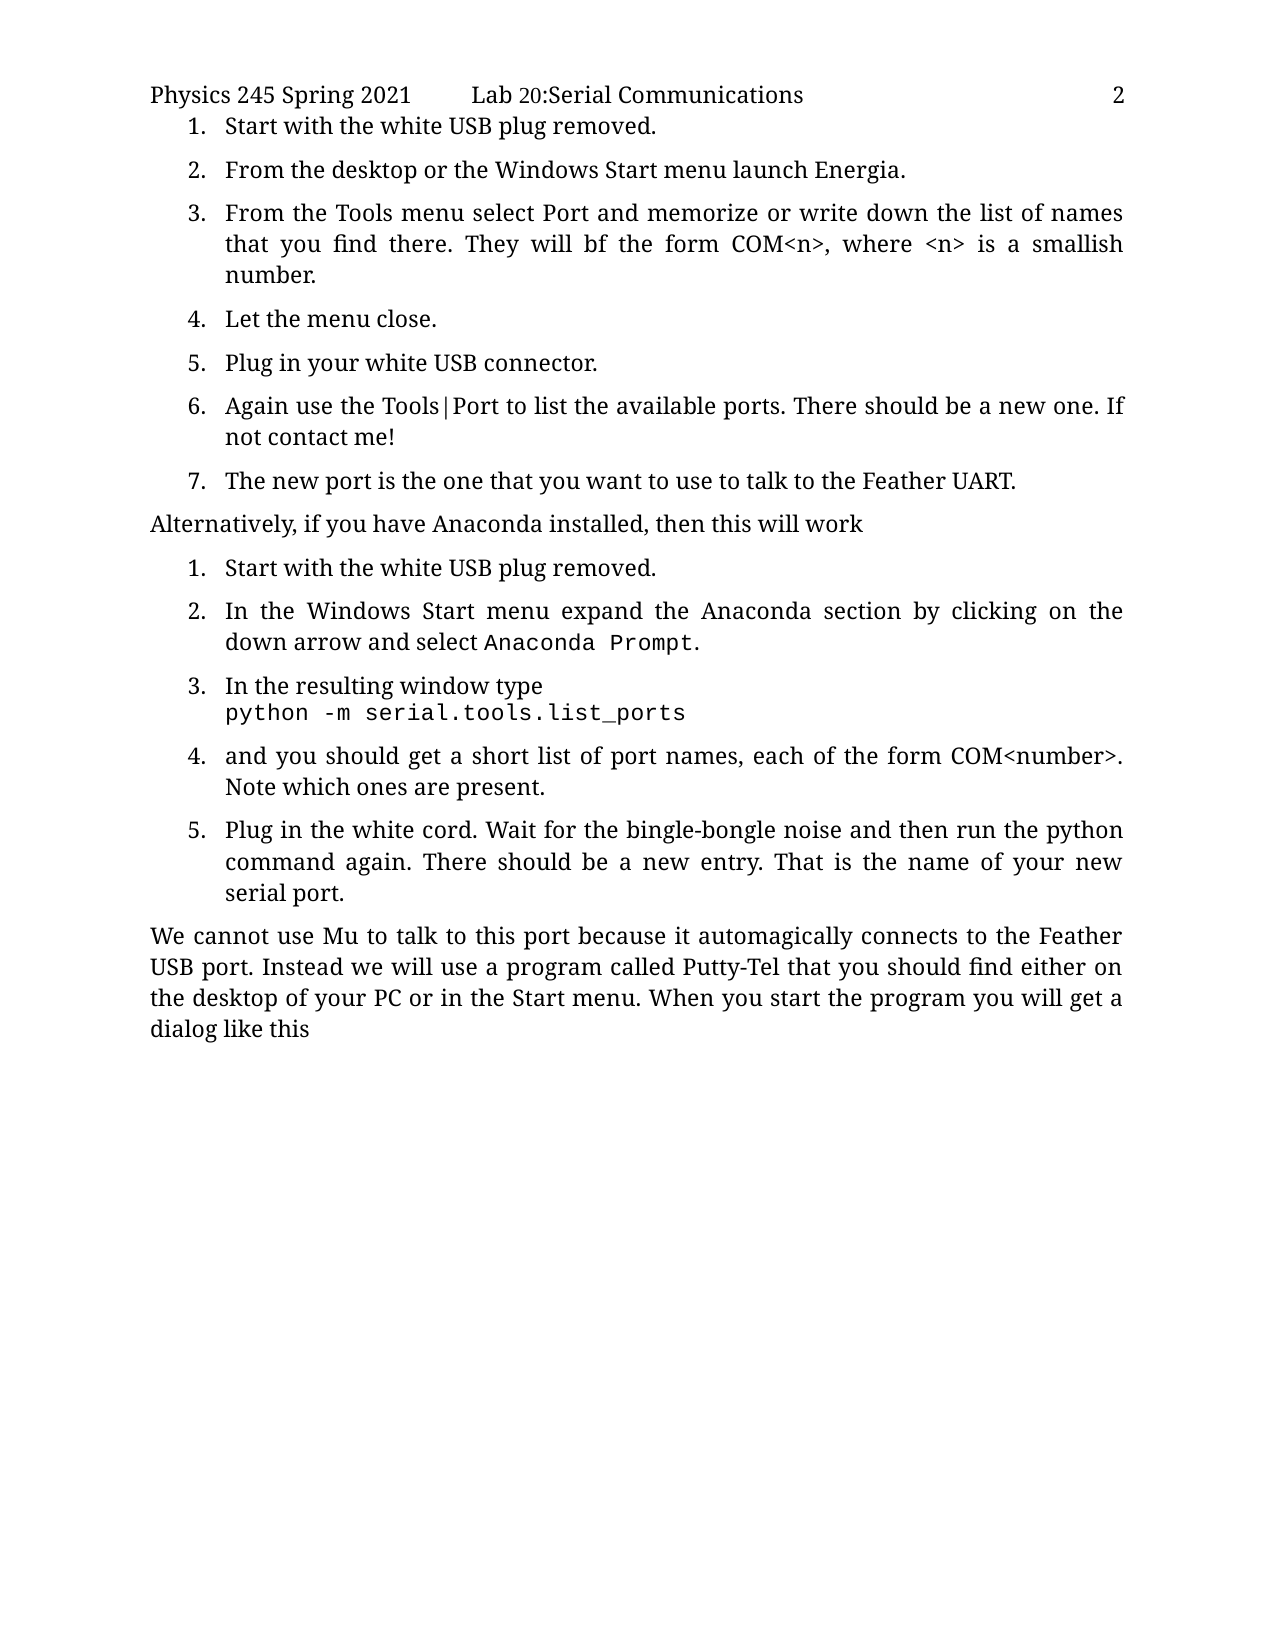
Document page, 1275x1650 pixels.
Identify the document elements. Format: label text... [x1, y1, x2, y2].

list Start with the white USB plug removed. [187, 552, 1125, 583]
list Start with the white USB plug removed. [187, 110, 1125, 141]
list Plug in the white cord. Wait for the bingle-bongle noise and then run the python command again. There should be a new entry. That is the name of your new serial port. [187, 814, 1125, 908]
list Plug in your white USB connector. [187, 346, 1125, 377]
list and you should get a short list of port names, each of the form COM<number>. Note which ones are present. [187, 740, 1125, 802]
list The new port is the one that you want to use to talk to the Feather UART. [187, 464, 1125, 496]
list In the resulting window type python -m serial.tools.list_ports [187, 670, 1125, 727]
list From the Tools menu select Port and memorize or write down the list of names that you find there. They will bf the form COM<n>, where <n> is a smallish number. [187, 197, 1125, 290]
list From the desktop or the Windows Start menu launch Energia. [187, 154, 1125, 185]
list Again use the Tools|Port to list the available ports. There should be a new one. If not contact me! [187, 390, 1125, 452]
list Let the menu close. [187, 303, 1125, 334]
text We cannot use Mu to talk to this port because it automagically connects to the Feather USB port. Instead we will use a program called Putty-Tel that you should find either on the desktop of your PC or in the Start menu. When you start the program you will get a dialog like this [150, 920, 1125, 1044]
text Alternatively, if you have Anaconda installed, then this will work [150, 508, 1125, 539]
list In the Windows Start menu expand the Anaconda section by clicking on the down arrow and select Anaconda Prompt. [187, 595, 1125, 658]
